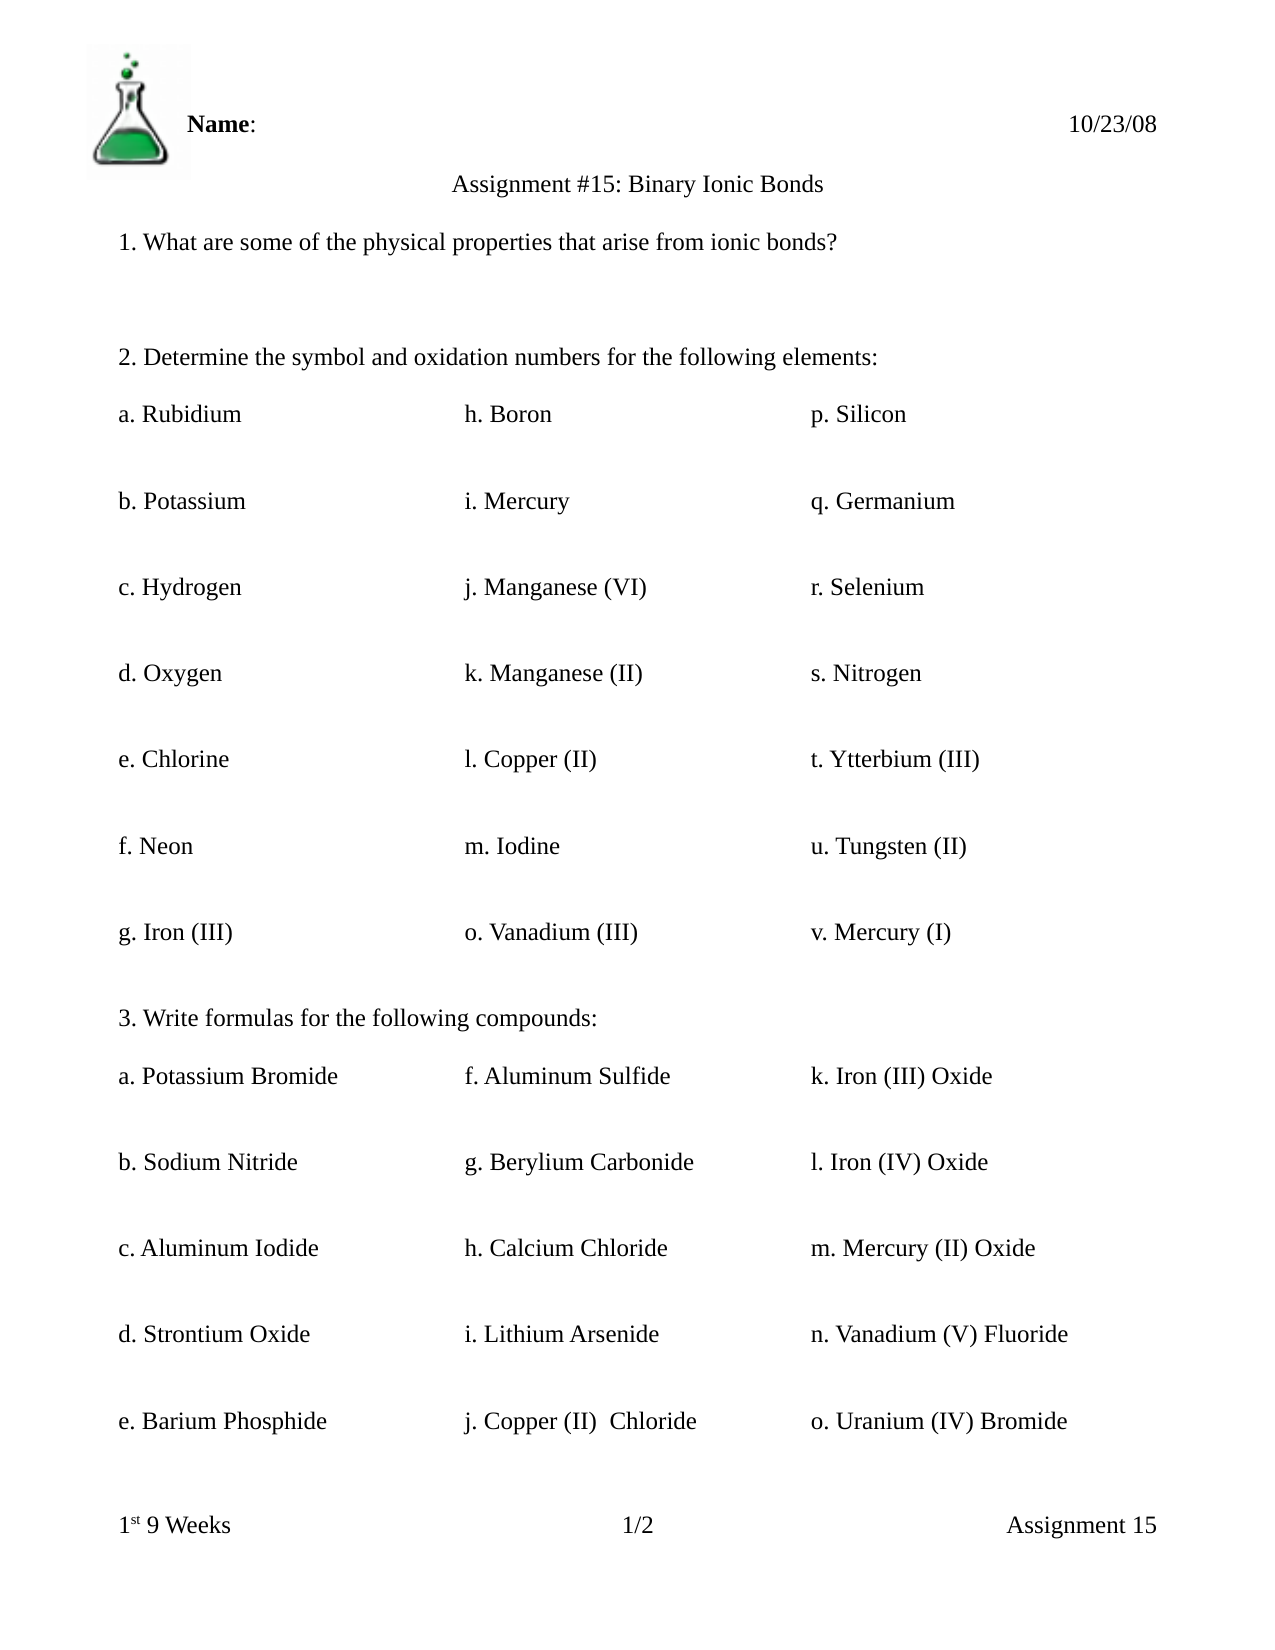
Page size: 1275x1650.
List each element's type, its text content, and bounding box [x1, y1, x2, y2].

text l. Copper (II) [464, 744, 811, 773]
text c. Aluminum Iodide [118, 1233, 464, 1262]
text d. Strontium Oxide [118, 1319, 464, 1348]
text 2. Determine the symbol and oxidation numbers for the following elements: [118, 342, 1157, 371]
text q. Germanium [811, 486, 1157, 514]
text f. Neon [118, 831, 464, 859]
text v. Mercury (I) [811, 917, 1157, 946]
text a. Potassium Bromide [118, 1061, 464, 1089]
text g. Berylium Carbonide [464, 1147, 811, 1176]
text t. Ytterbium (III) [811, 744, 1157, 773]
text k. Iron (III) Oxide [811, 1061, 1157, 1089]
text b. Potassium [118, 486, 464, 514]
text b. Sodium Nitride [118, 1147, 464, 1176]
text n. Vanadium (V) Fluoride [811, 1319, 1157, 1348]
picture [86, 44, 192, 180]
text h. Calcium Chloride [464, 1233, 811, 1262]
text l. Iron (IV) Oxide [811, 1147, 1157, 1176]
text m. Mercury (II) Oxide [811, 1233, 1157, 1262]
text i. Mercury [464, 486, 811, 514]
text o. Uranium (IV) Bromide [811, 1406, 1157, 1434]
text a. Rubidium [118, 399, 464, 428]
text o. Vanadium (III) [464, 917, 811, 946]
text h. Boron [464, 399, 811, 428]
text j. Manganese (VI) [464, 572, 811, 601]
text r. Selenium [811, 572, 1157, 601]
text p. Silicon [811, 399, 1157, 428]
text c. Hydrogen [118, 572, 464, 601]
text 1. What are some of the physical properties that arise from ionic bonds? [118, 227, 1157, 256]
text 3. Write formulas for the following compounds: [118, 1003, 1157, 1032]
text m. Iodine [464, 831, 811, 859]
text u. Tungsten (II) [811, 831, 1157, 859]
text s. Nitrogen [811, 658, 1157, 687]
text g. Iron (III) [118, 917, 464, 946]
text d. Oxygen [118, 658, 464, 687]
text k. Manganese (II) [464, 658, 811, 687]
text j. Copper (II) Chloride [464, 1406, 811, 1434]
text e. Barium Phosphide [118, 1406, 464, 1434]
text f. Aluminum Sulfide [464, 1061, 811, 1089]
text e. Chlorine [118, 744, 464, 773]
text i. Lithium Arsenide [464, 1319, 811, 1348]
text Assignment #15: Binary Ionic Bonds [118, 169, 1157, 198]
